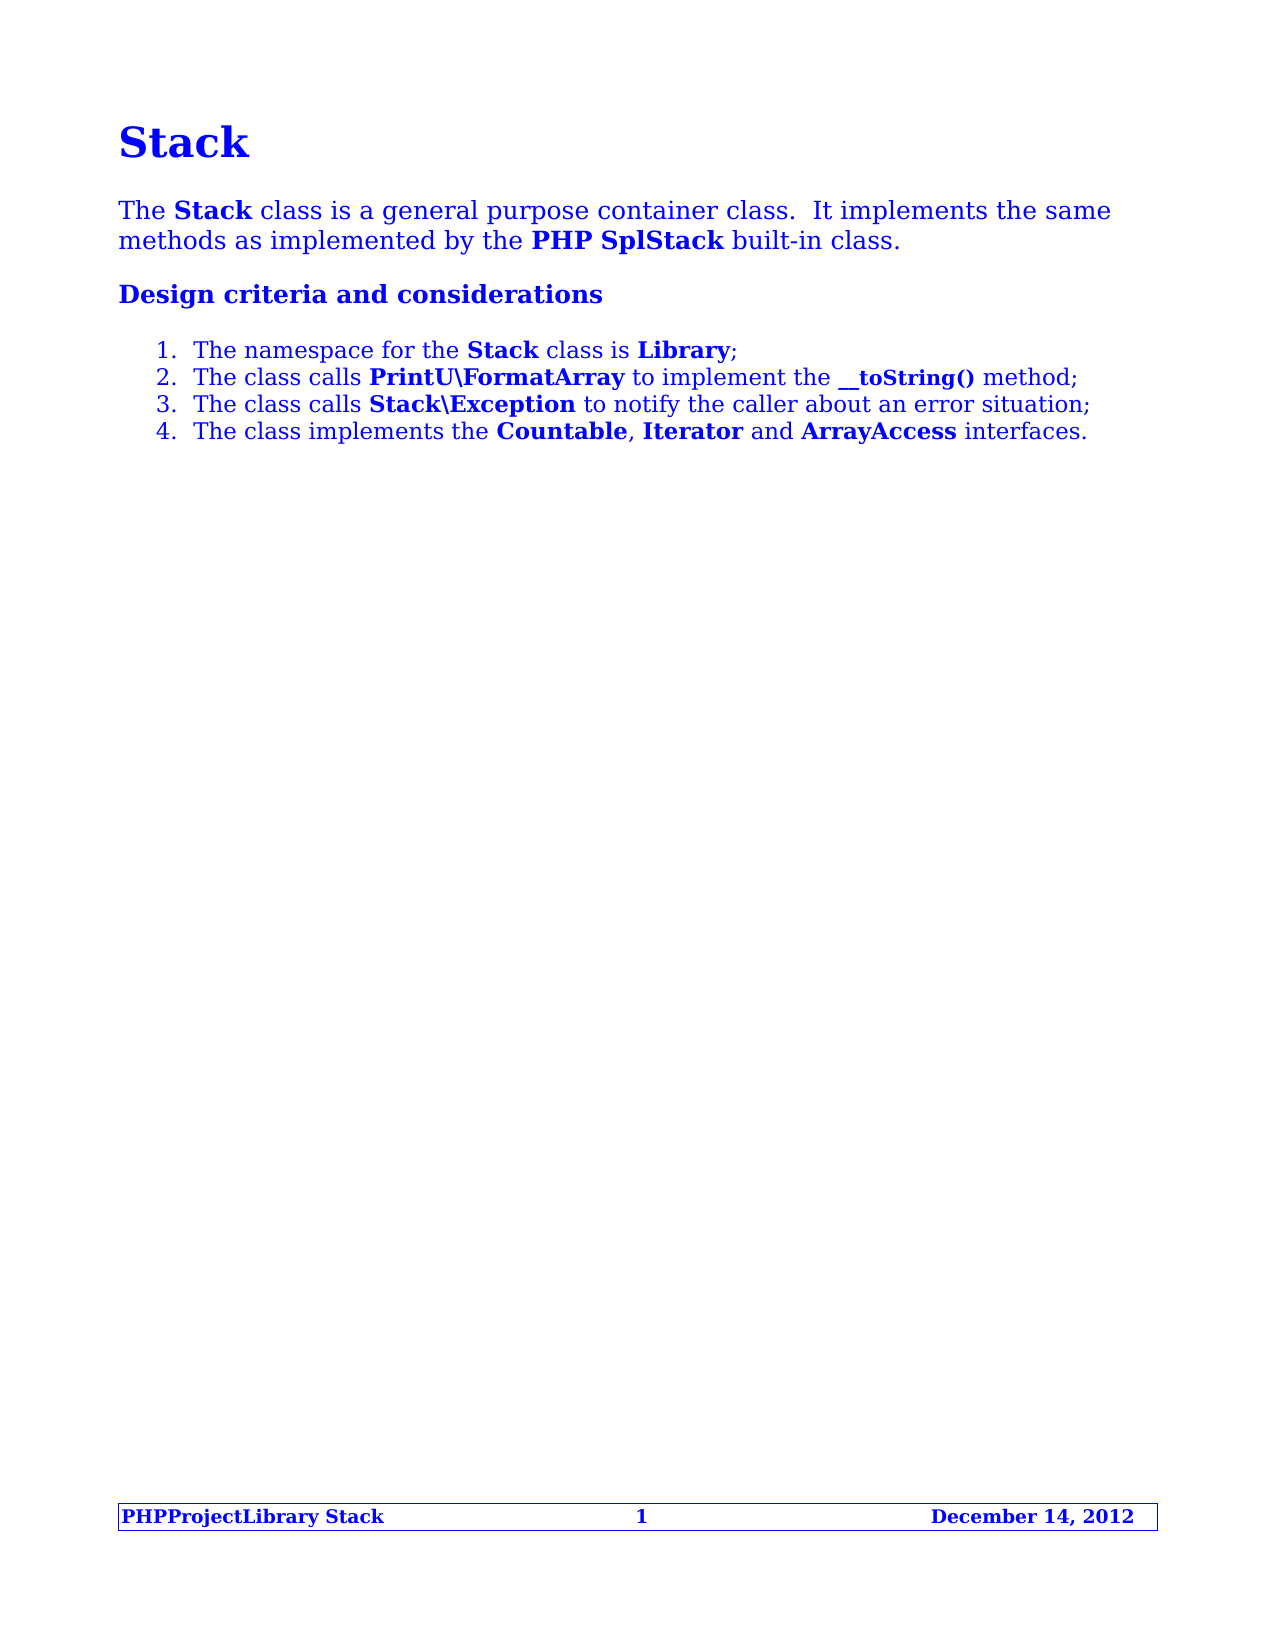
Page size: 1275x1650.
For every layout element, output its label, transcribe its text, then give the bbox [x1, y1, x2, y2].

title Stack [118, 118, 1157, 167]
list The class calls PrintU\FormatArray to implement the __toString() method; [156, 363, 1157, 391]
title Design criteria and considerations [118, 281, 1157, 310]
list The class calls Stack\Exception to notify the caller about an error situation; [156, 391, 1157, 417]
list The class implements the Countable, Iterator and ArrayAccess interfaces. [156, 417, 1157, 444]
list The namespace for the Stack class is Library; [156, 337, 1157, 363]
text The Stack class is a general purpose container class. It implements the same methods as implemented by the PHP SplStack built-in class. [118, 196, 1157, 255]
